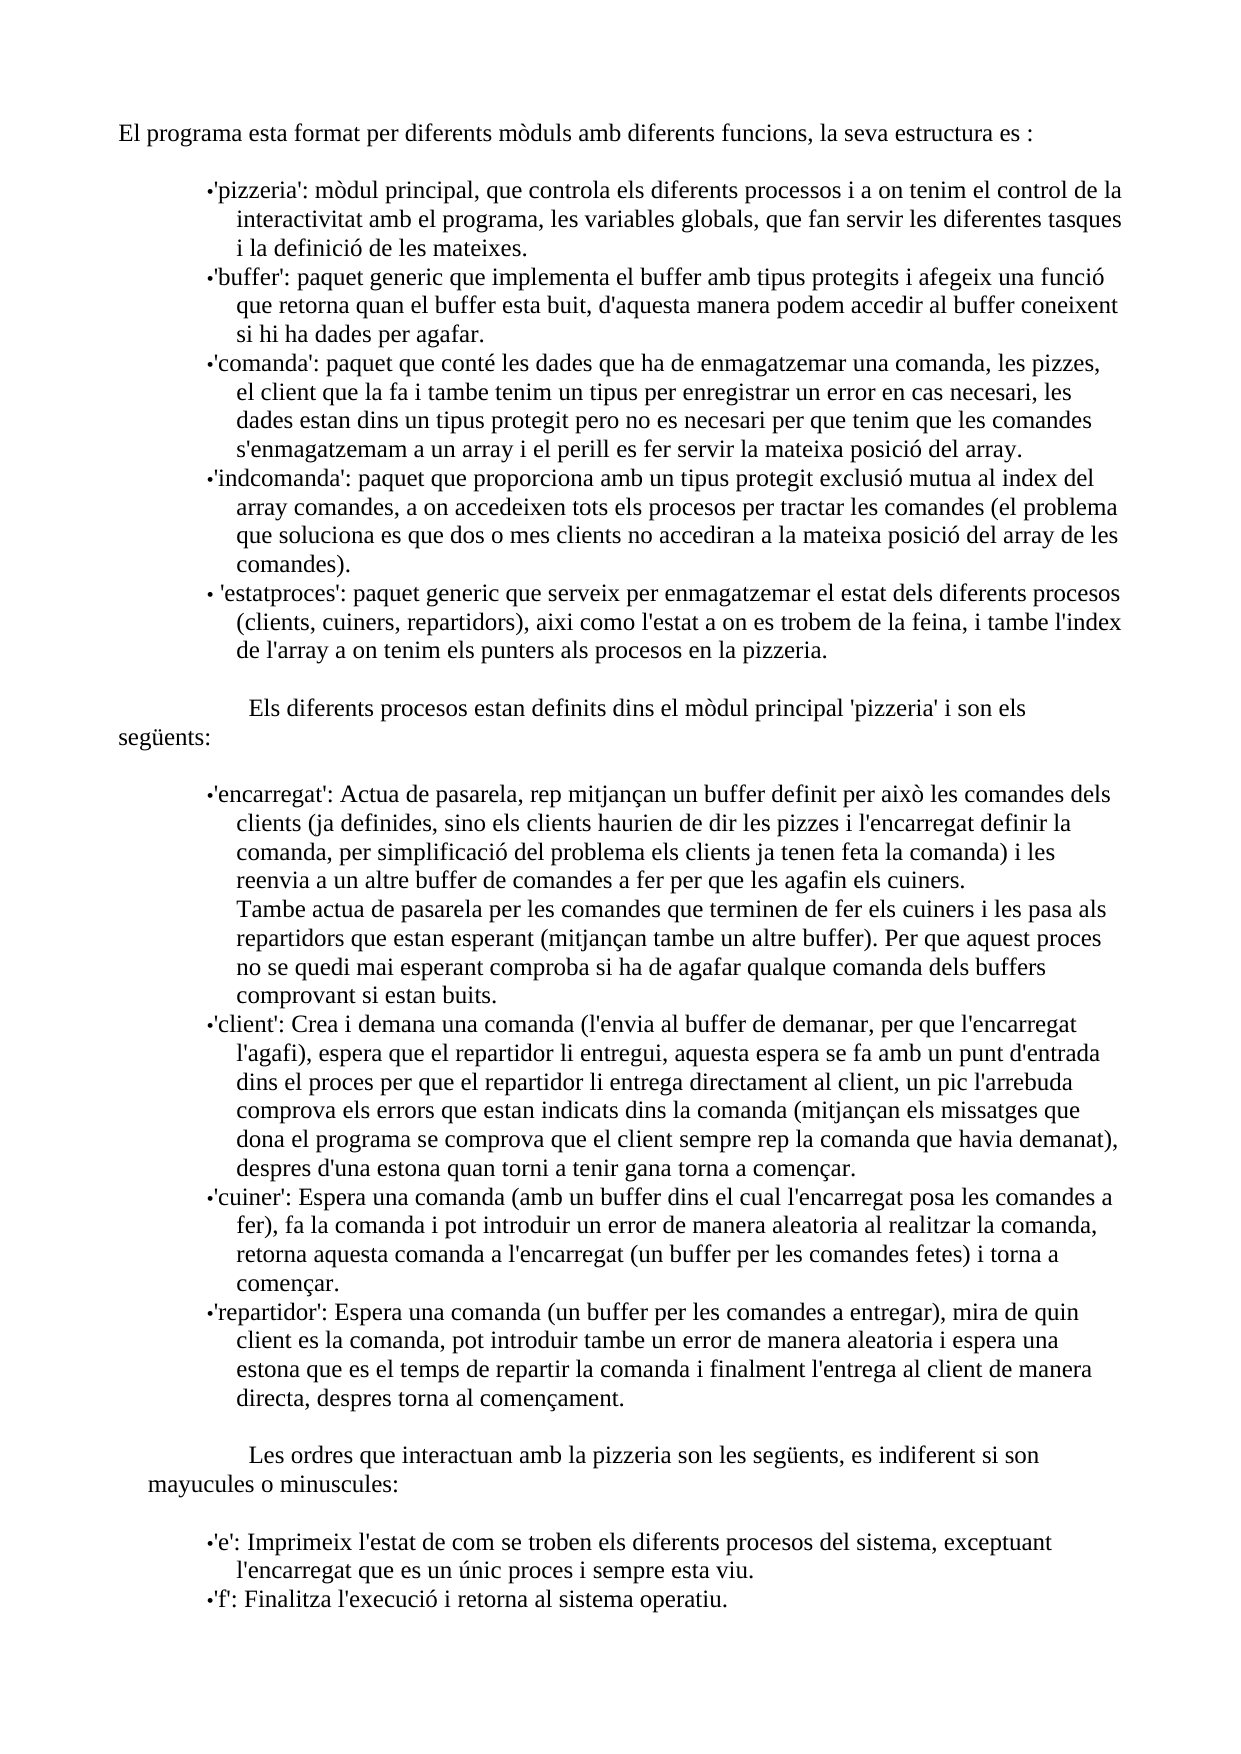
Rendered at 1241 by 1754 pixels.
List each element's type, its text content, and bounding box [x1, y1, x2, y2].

text El programa esta format per diferents mòduls amb diferents funcions, la seva estructura es : [118, 118, 1122, 147]
list 'pizzeria': mòdul principal, que controla els diferents processos i a on tenim el control de la interactivitat amb el programa, les variables globals, que fan servir les diferentes tasques i la definició de les mateixes. [207, 176, 1122, 262]
list 'cuiner': Espera una comanda (amb un buffer dins el cual l'encarregat posa les comandes a fer), fa la comanda i pot introduir un error de manera aleatoria al realitzar la comanda, retorna aquesta comanda a l'encarregat (un buffer per les comandes fetes) i torna a començar. [207, 1182, 1122, 1297]
list 'encarregat': Actua de pasarela, rep mitjançan un buffer definit per això les comandes dels clients (ja definides, sino els clients haurien de dir les pizzes i l'encarregat definir la comanda, per simplificació del problema els clients ja tenen feta la comanda) i les reenvia a un altre buffer de comandes a fer per que les agafin els cuiners. [207, 779, 1122, 894]
text Tambe actua de pasarela per les comandes que terminen de fer els cuiners i les pasa als repartidors que estan esperant (mitjançan tambe un altre buffer). Per que aquest proces no se quedi mai esperant comproba si ha de agafar qualque comanda dels buffers comprovant si estan buits. [236, 894, 1122, 1009]
text Els diferents procesos estan definits dins el mòdul principal 'pizzeria' i son els [118, 693, 1122, 722]
list 'estatproces': paquet generic que serveix per enmagatzemar el estat dels diferents procesos (clients, cuiners, repartidors), aixi como l'estat a on es trobem de la feina, i tambe l'index de l'array a on tenim els punters als procesos en la pizzeria. [207, 578, 1122, 664]
list 'e': Imprimeix l'estat de com se troben els diferents procesos del sistema, exceptuant l'encarregat que es un únic proces i sempre esta viu. [207, 1527, 1122, 1584]
list 'f': Finalitza l'execució i retorna al sistema operatiu. [207, 1584, 1122, 1613]
list 'indcomanda': paquet que proporciona amb un tipus protegit exclusió mutua al index del array comandes, a on accedeixen tots els procesos per tractar les comandes (el problema que soluciona es que dos o mes clients no accediran a la mateixa posició del array de les comandes). [207, 463, 1122, 578]
list 'repartidor': Espera una comanda (un buffer per les comandes a entregar), mira de quin client es la comanda, pot introduir tambe un error de manera aleatoria i espera una estona que es el temps de repartir la comanda i finalment l'entrega al client de manera directa, despres torna al començament. [207, 1297, 1122, 1412]
text següents: [118, 722, 1122, 751]
list 'comanda': paquet que conté les dades que ha de enmagatzemar una comanda, les pizzes, el client que la fa i tambe tenim un tipus per enregistrar un error en cas necesari, les dades estan dins un tipus protegit pero no es necesari per que tenim que les comandes s'enmagatzemam a un array i el perill es fer servir la mateixa posició del array. [207, 348, 1122, 463]
list 'buffer': paquet generic que implementa el buffer amb tipus protegits i afegeix una funció que retorna quan el buffer esta buit, d'aquesta manera podem accedir al buffer coneixent si hi ha dades per agafar. [207, 262, 1122, 348]
text Les ordres que interactuan amb la pizzeria son les següents, es indiferent si son mayucules o minuscules: [148, 1441, 1122, 1498]
list 'client': Crea i demana una comanda (l'envia al buffer de demanar, per que l'encarregat l'agafi), espera que el repartidor li entregui, aquesta espera se fa amb un punt d'entrada dins el proces per que el repartidor li entrega directament al client, un pic l'arrebuda comprova els errors que estan indicats dins la comanda (mitjançan els missatges que dona el programa se comprova que el client sempre rep la comanda que havia demanat), despres d'una estona quan torni a tenir gana torna a començar. [207, 1009, 1122, 1182]
